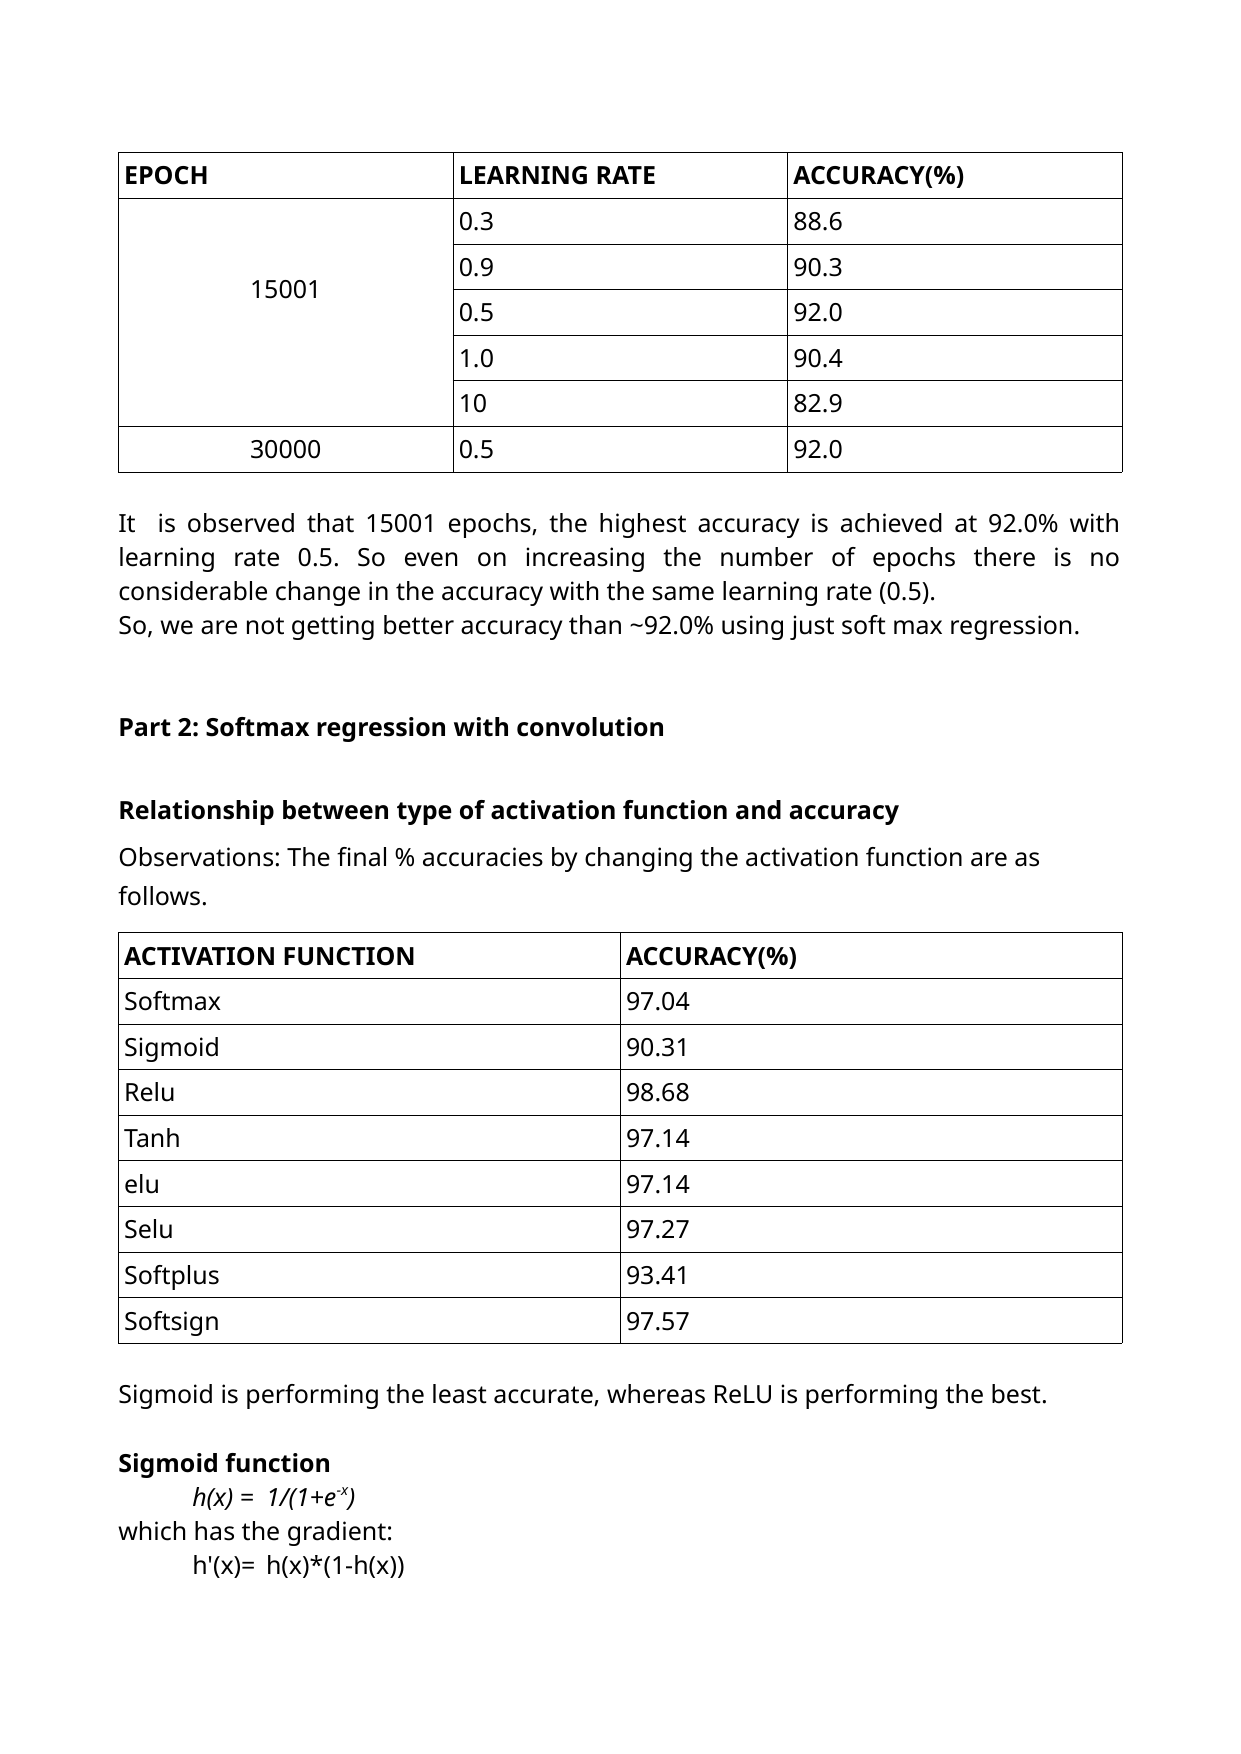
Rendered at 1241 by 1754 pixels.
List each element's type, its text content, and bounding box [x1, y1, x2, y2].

text Part 2: Softmax regression with convolution [118, 710, 1122, 744]
table_cell 97.27 [621, 1207, 1122, 1252]
text h'(x)= h(x)*(1-h(x)) [118, 1547, 1122, 1581]
table_cell 92.0 [788, 290, 1122, 335]
subtitle Relationship between type of activation function and accuracy [118, 793, 1122, 827]
text which has the gradient: [118, 1513, 1122, 1547]
table_header EPOCH [119, 153, 453, 198]
table_cell 90.31 [621, 1025, 1122, 1069]
text It is observed that 15001 epochs, the highest accuracy is achieved at 92.0% with learning rate 0.5. So even on increasing the number of epochs there is no considerable change in the accuracy with the same learning rate (0.5). [118, 506, 1122, 608]
text So, we are not getting better accuracy than ~92.0% using just soft max regression. [118, 608, 1122, 642]
table_cell 0.5 [454, 427, 787, 472]
table_cell Softplus [119, 1253, 620, 1297]
table_header ACTIVATION FUNCTION [119, 933, 620, 978]
table_cell 93.41 [621, 1253, 1122, 1297]
table_cell 90.4 [788, 336, 1122, 380]
table_cell Softmax [119, 979, 620, 1023]
table_cell 97.14 [621, 1116, 1122, 1160]
table_cell 98.68 [621, 1070, 1122, 1115]
table_cell 1.0 [454, 336, 787, 380]
table_cell 10 [454, 381, 787, 426]
text Observations: The final % accuracies by changing the activation function are as follows. [118, 839, 1122, 913]
table_header ACCURACY(%) [621, 933, 1122, 978]
table_cell Softsign [119, 1298, 620, 1343]
table_cell 97.04 [621, 979, 1122, 1023]
table_cell Relu [119, 1070, 620, 1115]
text Sigmoid function [118, 1445, 1122, 1479]
text Sigmoid is performing the least accurate, whereas ReLU is performing the best. [118, 1377, 1122, 1411]
table_cell Sigmoid [119, 1025, 620, 1069]
table_cell 97.57 [621, 1298, 1122, 1343]
table_cell 92.0 [788, 427, 1122, 472]
text h(x) = 1/(1+e-x) [118, 1479, 1122, 1513]
table_cell 97.14 [621, 1161, 1122, 1206]
table_cell 82.9 [788, 381, 1122, 426]
table_cell Selu [119, 1207, 620, 1252]
table_header ACCURACY(%) [788, 153, 1122, 198]
table_header LEARNING RATE [454, 153, 787, 198]
table_cell 0.3 [454, 199, 787, 243]
table_cell 30000 [119, 427, 453, 472]
table_cell 15001 [119, 199, 453, 426]
table_cell 0.9 [454, 245, 787, 289]
table_cell Tanh [119, 1116, 620, 1160]
table_cell 88.6 [788, 199, 1122, 243]
table_cell elu [119, 1161, 620, 1206]
table_cell 0.5 [454, 290, 787, 335]
table_cell 90.3 [788, 245, 1122, 289]
